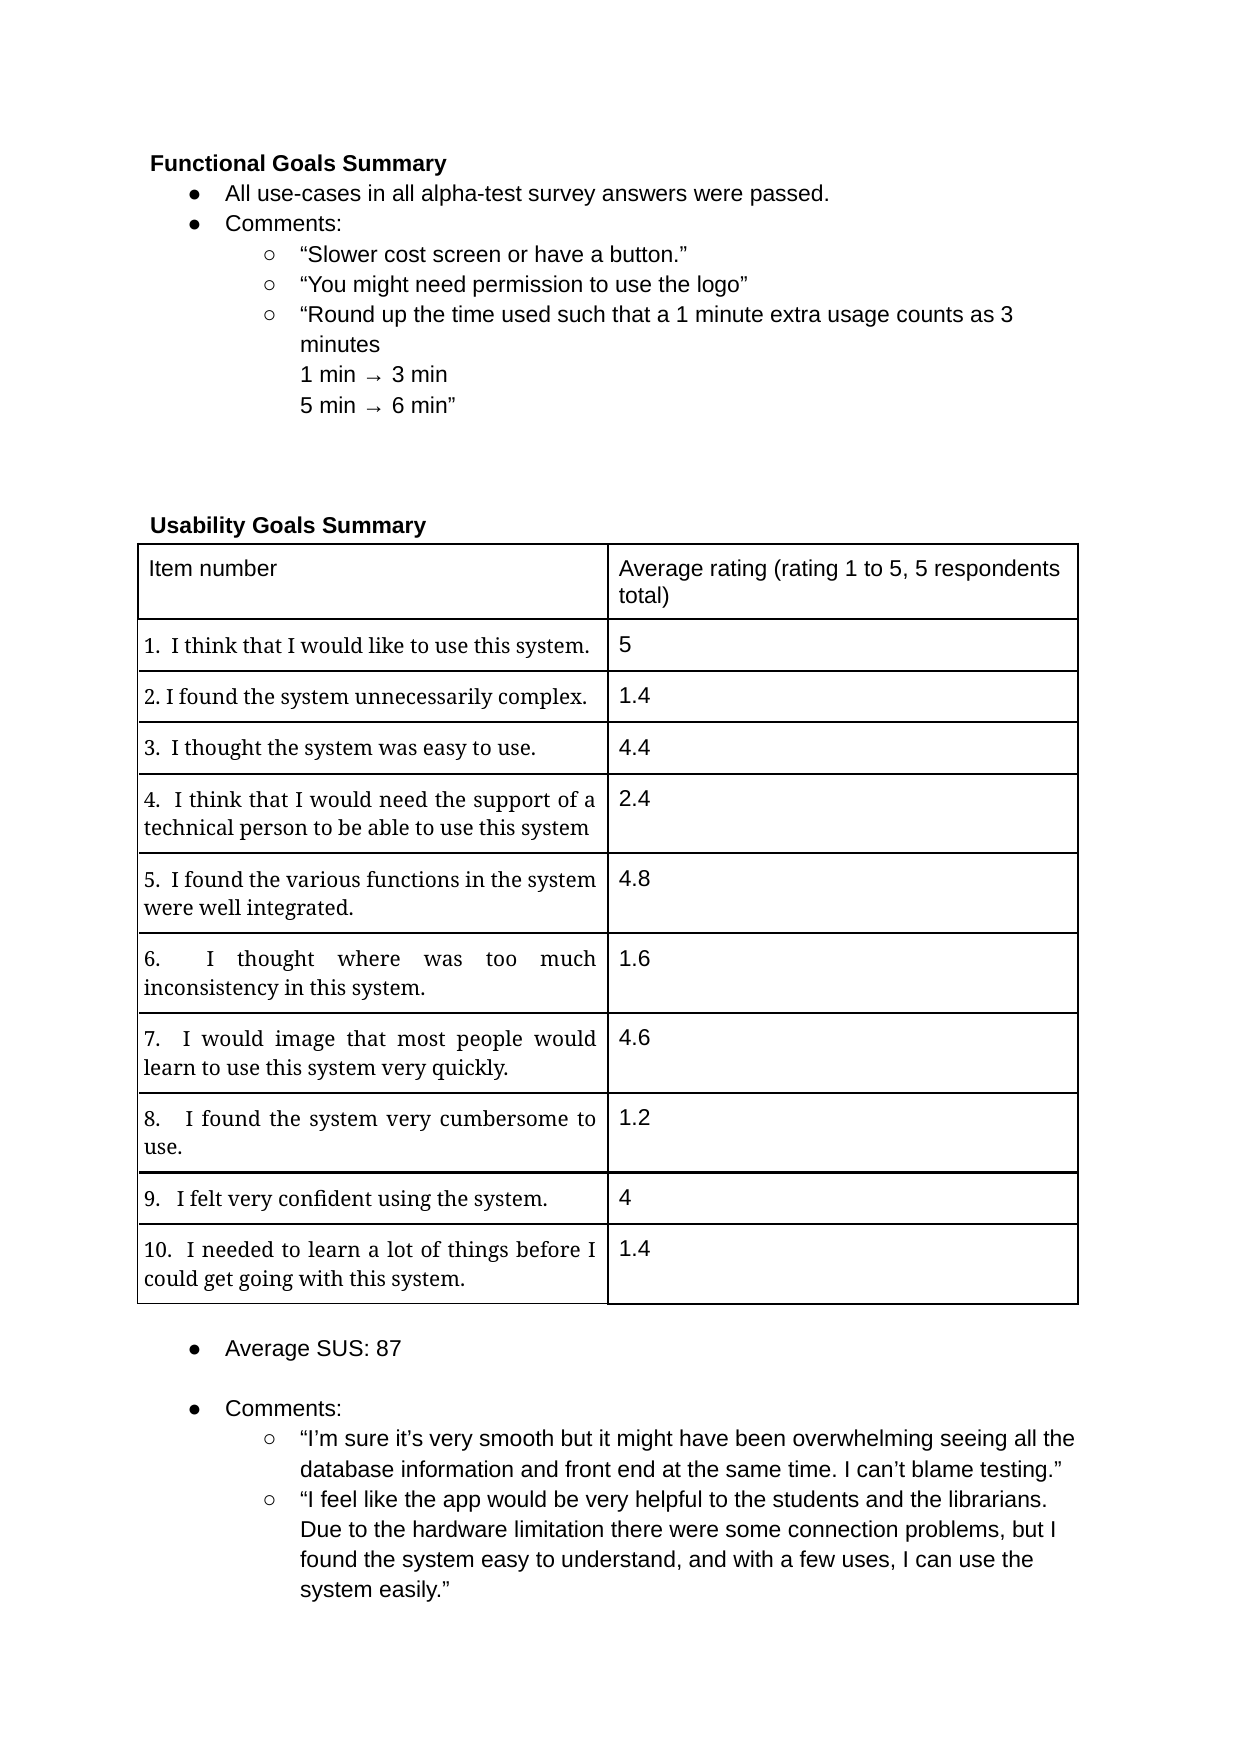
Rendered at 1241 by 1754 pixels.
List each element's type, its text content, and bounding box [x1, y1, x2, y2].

table_cell 1.4 [609, 1225, 1077, 1302]
table_header Item number [139, 545, 607, 618]
list Comments: [187, 1395, 1090, 1422]
table_cell 10. I needed to learn a lot of things before I could get going with this system. [138, 1223, 607, 1302]
table_cell 1.4 [609, 672, 1077, 721]
list “I’m sure it’s very smooth but it might have been overwhelming seeing all the database information and front end at the same time. I can’t blame testing.” [262, 1425, 1090, 1482]
text Usability Goals Summary [150, 512, 1090, 539]
table_header Average rating (rating 1 to 5, 5 respondents total) [609, 545, 1077, 618]
table_cell 9. I felt very confident using the system. [138, 1171, 607, 1223]
list Comments: [187, 210, 1090, 237]
list “I feel like the app would be very helpful to the students and the librarians. Due to the hardware limitation there were some connection problems, but I found the system easy to understand, and with a few uses, I can use the system easily.” [262, 1486, 1090, 1603]
table_cell 1.2 [609, 1094, 1077, 1171]
table_cell 3. I thought the system was easy to use. [138, 721, 607, 772]
table_cell 4. I think that I would need the support of a technical person to be able to use this system [138, 773, 607, 852]
table_cell 7. I would image that most people would learn to use this system very quickly. [138, 1012, 607, 1092]
table_cell 6. I thought where was too much inconsistency in this system. [138, 932, 607, 1012]
list All use-cases in all alpha-test survey answers were passed. [187, 180, 1090, 207]
table_cell 8. I found the system very cumbersome to use. [138, 1092, 607, 1171]
table_cell 4.6 [609, 1014, 1077, 1092]
list “Slower cost screen or have a button.” [262, 241, 1090, 267]
table_cell 2. I found the system unnecessarily complex. [138, 670, 607, 721]
table_cell 5. I found the various functions in the system were well integrated. [138, 852, 607, 932]
text Functional Goals Summary [150, 150, 1090, 176]
table_cell 4.8 [609, 854, 1077, 932]
table_cell 4 [609, 1174, 1077, 1223]
table_cell 1.6 [609, 934, 1077, 1012]
table_cell 5 [609, 620, 1077, 670]
table_cell 4.4 [609, 723, 1077, 772]
list “You might need permission to use the logo” [262, 271, 1090, 297]
table_cell 1. I think that I would like to use this system. [138, 620, 607, 670]
table_cell 2.4 [609, 775, 1077, 852]
list “Round up the time used such that a 1 minute extra usage counts as 3 minutes 1 min → 3 min 5 min → 6 min” [262, 301, 1090, 418]
list Average SUS: 87 [187, 1335, 1090, 1391]
